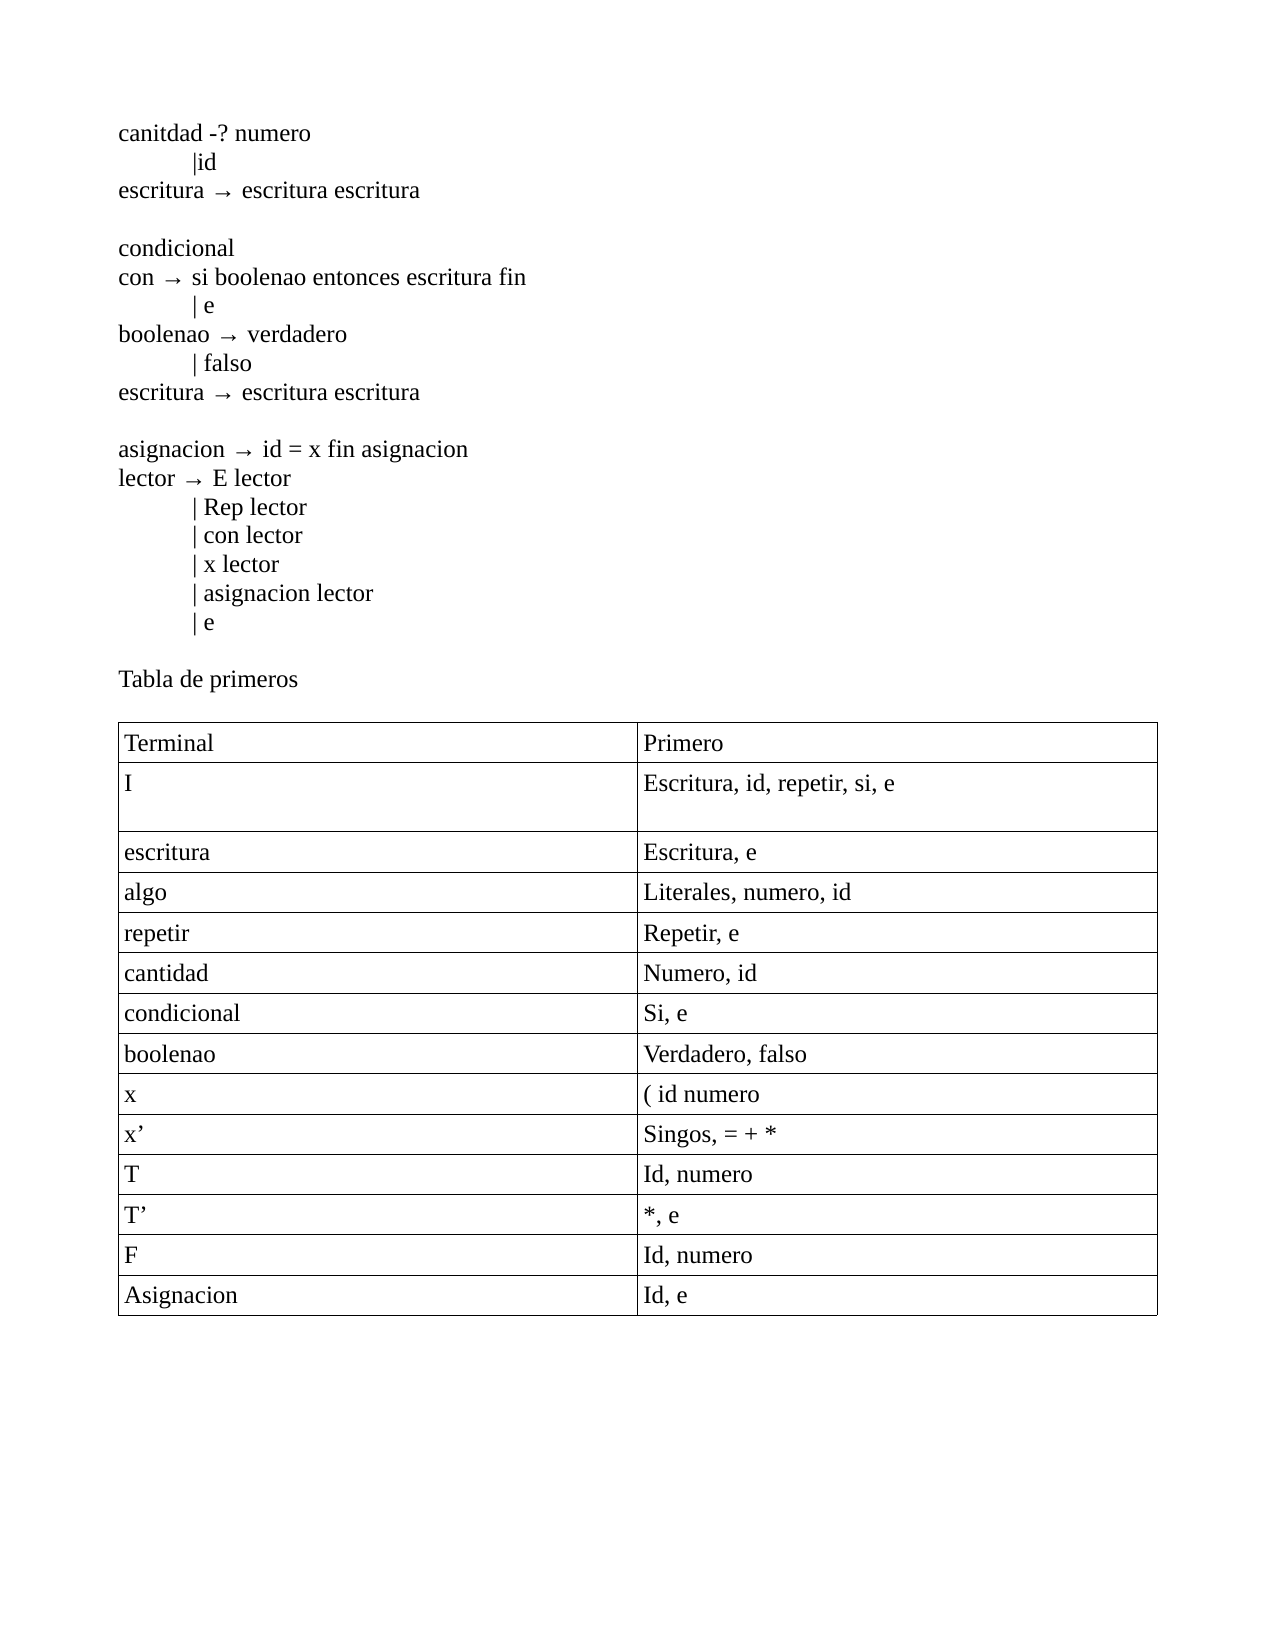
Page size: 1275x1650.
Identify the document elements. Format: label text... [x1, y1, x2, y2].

table_cell repetir [119, 913, 637, 952]
table_cell Escritura, id, repetir, si, e [638, 763, 1157, 831]
text lector → E lector [118, 463, 1157, 492]
text escritura → escritura escritura [118, 377, 1157, 406]
text | Rep lector [118, 492, 1157, 521]
text boolenao → verdadero [118, 319, 1157, 348]
text asignacion → id = x fin asignacion [118, 434, 1157, 463]
table_cell I [119, 763, 637, 831]
text escritura → escritura escritura [118, 176, 1157, 204]
text | x lector [118, 549, 1157, 578]
text | asignacion lector [118, 578, 1157, 607]
table_cell boolenao [119, 1034, 637, 1073]
text Tabla de primeros [118, 664, 1157, 693]
table_cell x’ [119, 1115, 637, 1154]
table_cell T’ [119, 1195, 637, 1234]
text | falso [118, 348, 1157, 377]
table_header Primero [638, 723, 1157, 762]
table_cell Si, e [638, 994, 1157, 1033]
table_cell Id, e [638, 1276, 1157, 1315]
text | con lector [118, 521, 1157, 549]
table_header Terminal [119, 723, 637, 762]
table_cell ( id numero [638, 1074, 1157, 1113]
text |id [118, 147, 1157, 176]
text | e [118, 607, 1157, 636]
text canitdad -? numero [118, 118, 1157, 147]
table_cell algo [119, 873, 637, 912]
table_cell Verdadero, falso [638, 1034, 1157, 1073]
table_cell T [119, 1155, 637, 1194]
table_cell Id, numero [638, 1235, 1157, 1275]
table_cell Asignacion [119, 1276, 637, 1315]
table_cell cantidad [119, 953, 637, 992]
table_cell escritura [119, 832, 637, 872]
table_cell *, e [638, 1195, 1157, 1234]
table_cell Repetir, e [638, 913, 1157, 952]
table_cell Escritura, e [638, 832, 1157, 872]
text con → si boolenao entonces escritura fin [118, 262, 1157, 291]
table_cell Numero, id [638, 953, 1157, 992]
table_cell Id, numero [638, 1155, 1157, 1194]
table_cell x [119, 1074, 637, 1113]
table_cell condicional [119, 994, 637, 1033]
table_cell Literales, numero, id [638, 873, 1157, 912]
text | e [118, 291, 1157, 319]
text condicional [118, 233, 1157, 262]
table_cell Singos, = + * [638, 1115, 1157, 1154]
table_cell F [119, 1235, 637, 1275]
